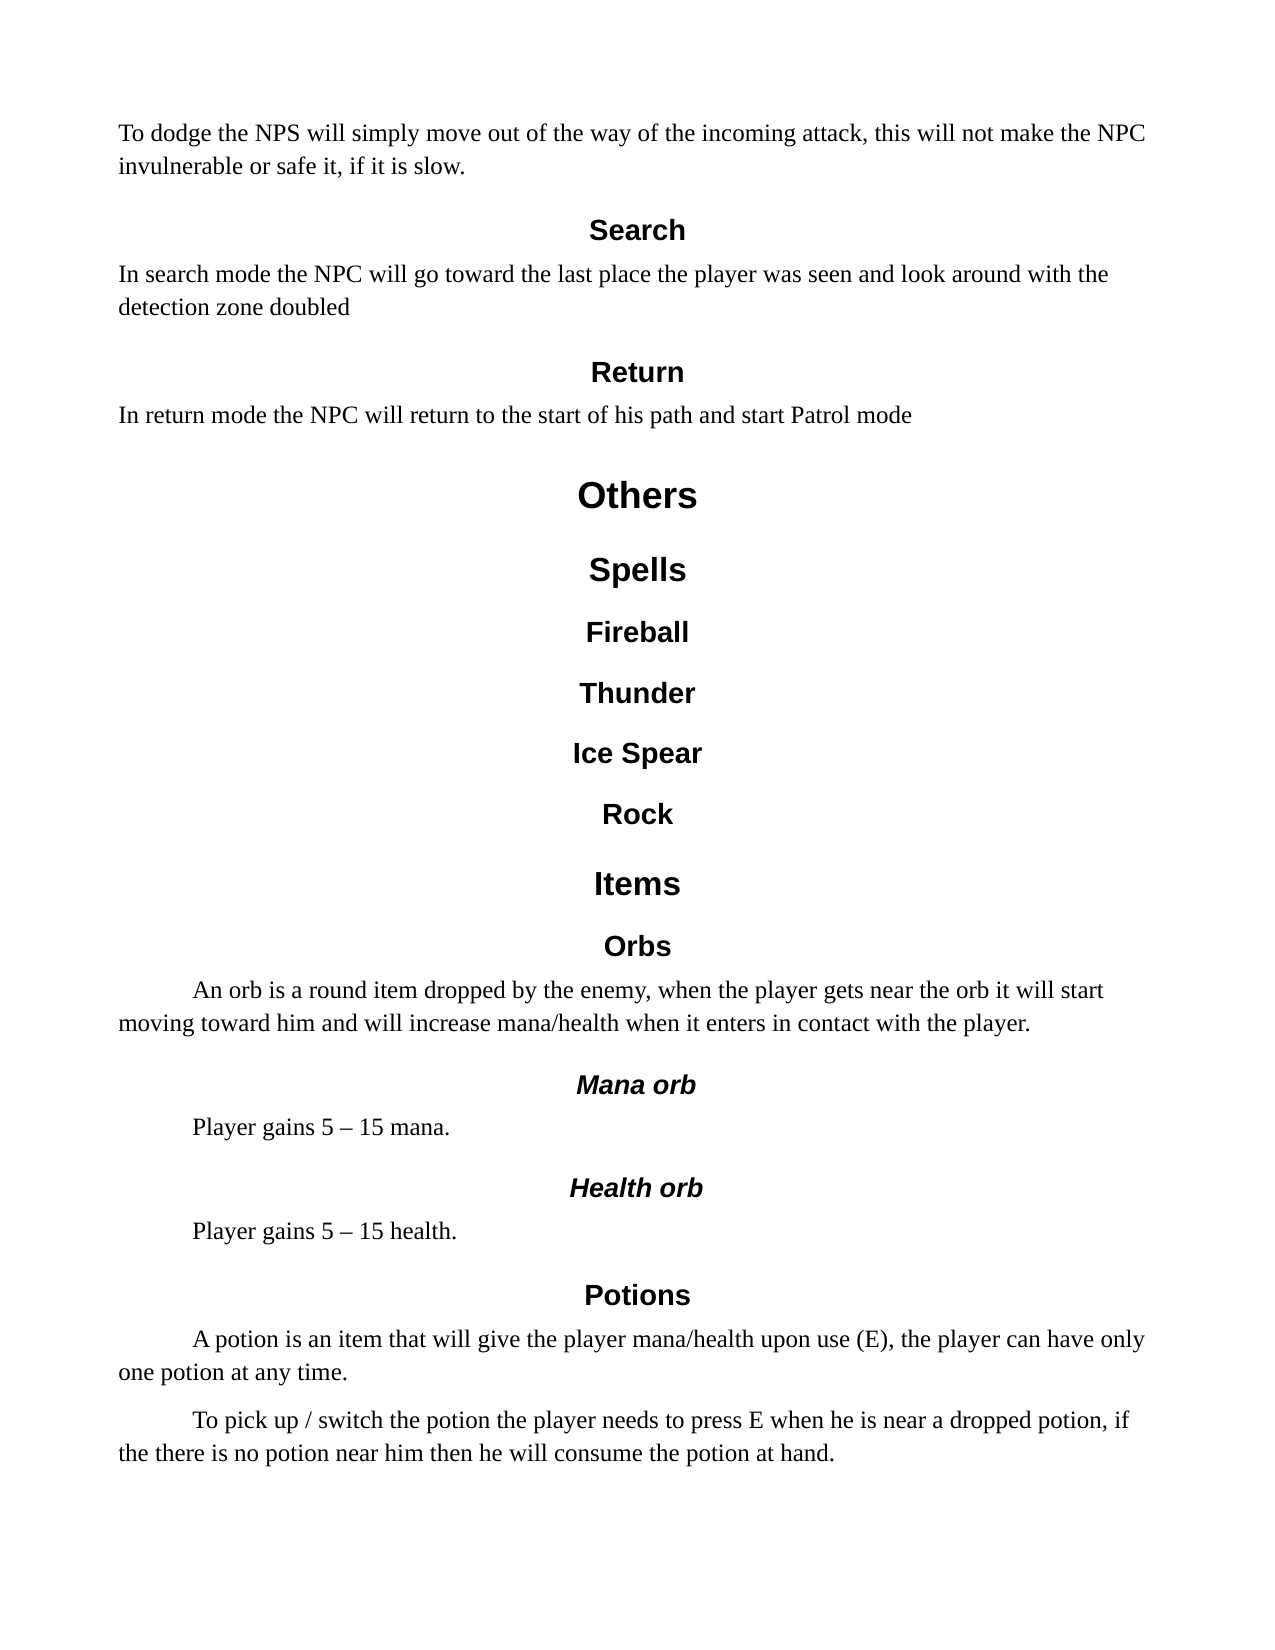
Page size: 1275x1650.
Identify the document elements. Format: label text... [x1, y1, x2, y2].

subtitle Thunder [118, 676, 1157, 709]
subtitle Rock [118, 797, 1157, 831]
text Player gains 5 – 15 mana. [118, 1112, 1157, 1141]
subtitle Ice Spear [118, 736, 1157, 770]
subtitle Others [118, 473, 1157, 516]
text In search mode the NPC will go toward the last place the player was seen and look around with the detection zone doubled [118, 259, 1157, 321]
text In return mode the NPC will return to the start of his path and start Patrol mode [118, 401, 1157, 429]
text To dodge the NPS will simply move out of the way of the incoming attack, this will not make the NPC invulnerable or safe it, if it is slow. [118, 118, 1157, 180]
text Player gains 5 – 15 health. [118, 1216, 1157, 1245]
subtitle Spells [118, 550, 1157, 588]
subtitle Mana orb [118, 1069, 1157, 1100]
subtitle Health orb [118, 1172, 1157, 1204]
text An orb is a round item dropped by the enemy, when the player gets near the orb it will start moving toward him and will increase mana/health when it enters in contact with the player. [118, 976, 1157, 1037]
text To pick up / switch the potion the player needs to press E when he is near a dropped potion, if the there is no potion near him then he will consume the potion at hand. [118, 1405, 1157, 1467]
subtitle Potions [118, 1278, 1157, 1312]
subtitle Fireball [118, 615, 1157, 649]
subtitle Orbs [118, 929, 1157, 963]
subtitle Items [118, 864, 1157, 902]
text A potion is an item that will give the player mana/health upon use (E), the player can have only one potion at any time. [118, 1324, 1157, 1386]
subtitle Return [118, 354, 1157, 388]
subtitle Search [118, 213, 1157, 247]
